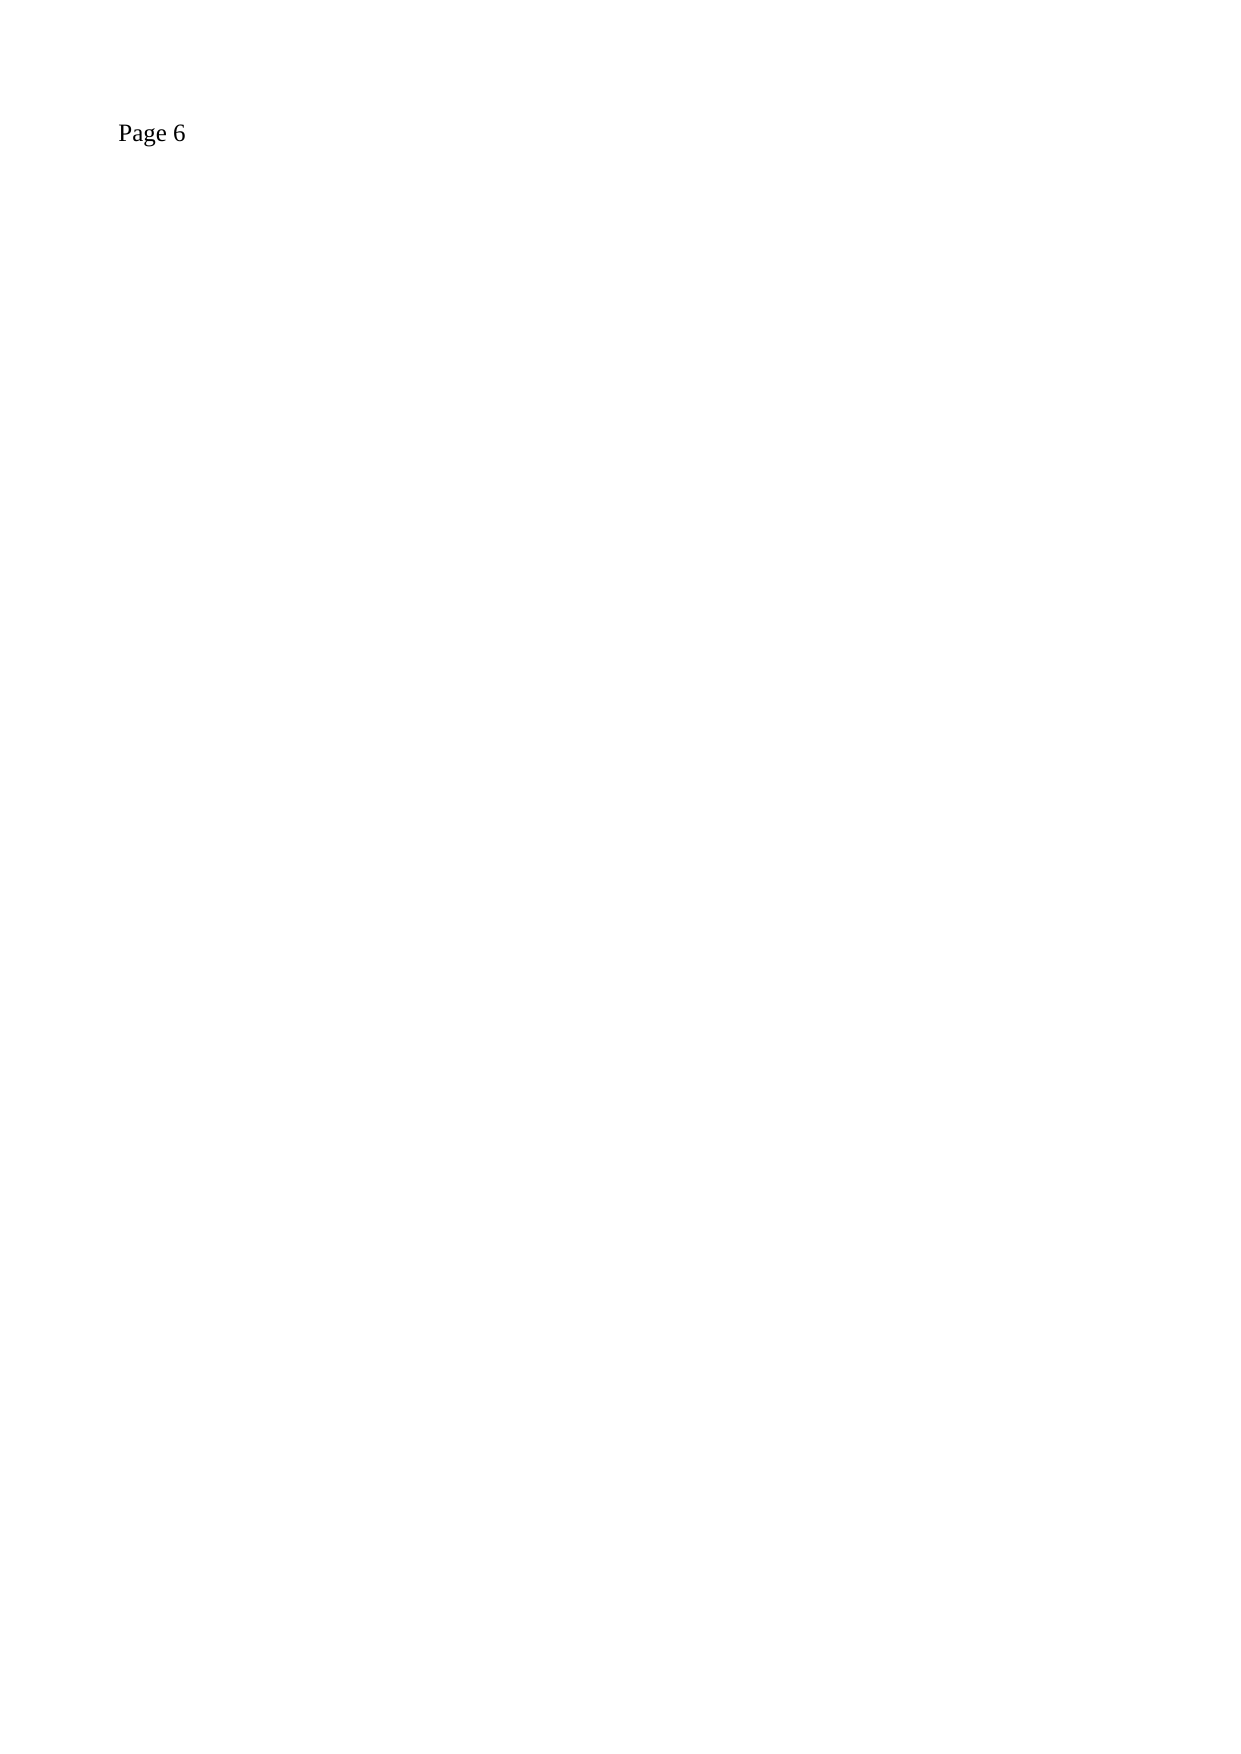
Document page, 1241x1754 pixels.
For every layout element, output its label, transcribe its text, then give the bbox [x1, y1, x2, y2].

text Page 6 [118, 118, 1122, 147]
